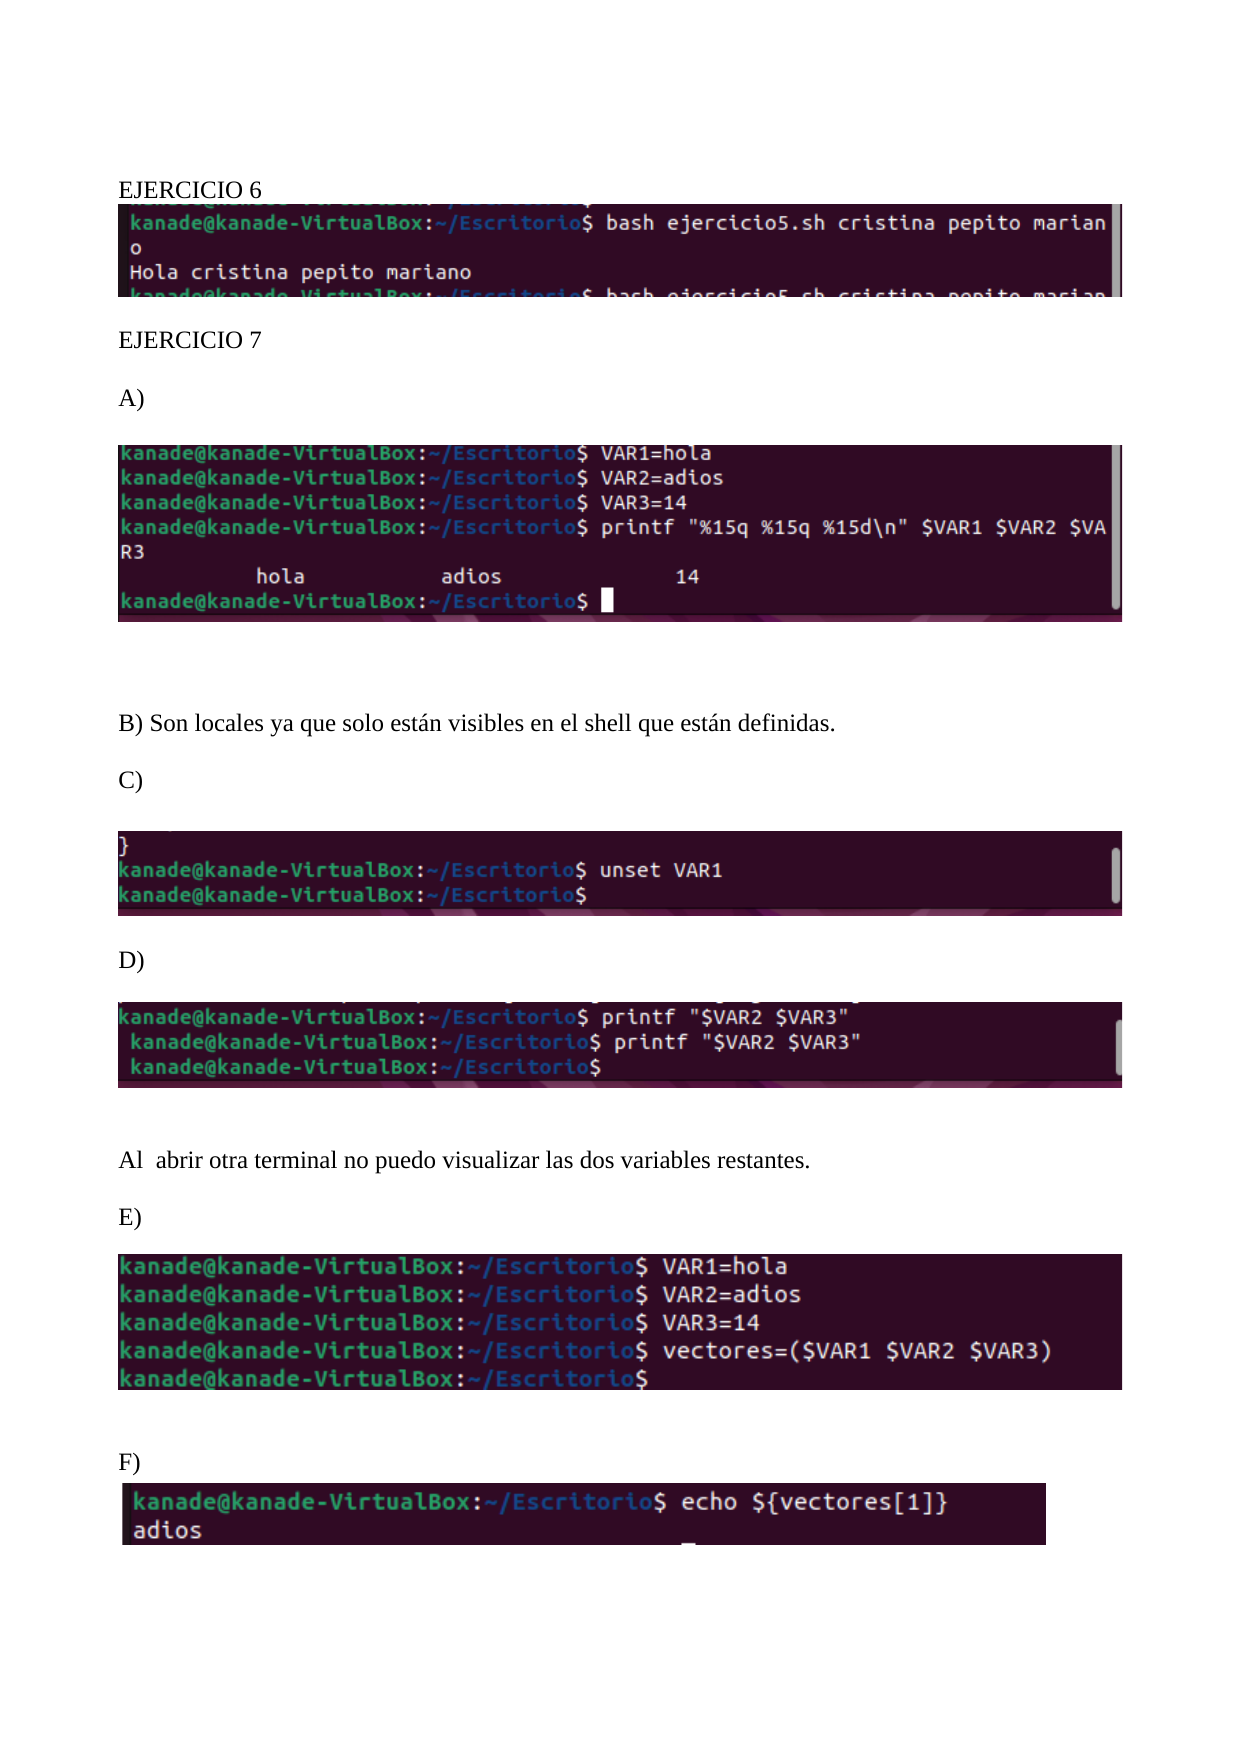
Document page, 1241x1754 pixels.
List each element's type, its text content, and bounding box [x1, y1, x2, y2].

text E) [118, 1202, 1122, 1231]
text C) [118, 765, 1122, 794]
text A) [118, 383, 1122, 411]
picture [122, 1483, 1046, 1545]
text B) Son locales ya que solo están visibles en el shell que están definidas. [118, 708, 1122, 737]
text F) [118, 1447, 1122, 1475]
picture [118, 204, 1123, 297]
picture [118, 1002, 1123, 1088]
picture [118, 445, 1123, 622]
text Al abrir otra terminal no puedo visualizar las dos variables restantes. [118, 1145, 1122, 1174]
text EJERCICIO 7 [118, 325, 1122, 354]
picture [118, 1254, 1123, 1390]
text D) [118, 945, 1122, 973]
picture [118, 831, 1123, 916]
text EJERCICIO 6 [118, 176, 1122, 204]
